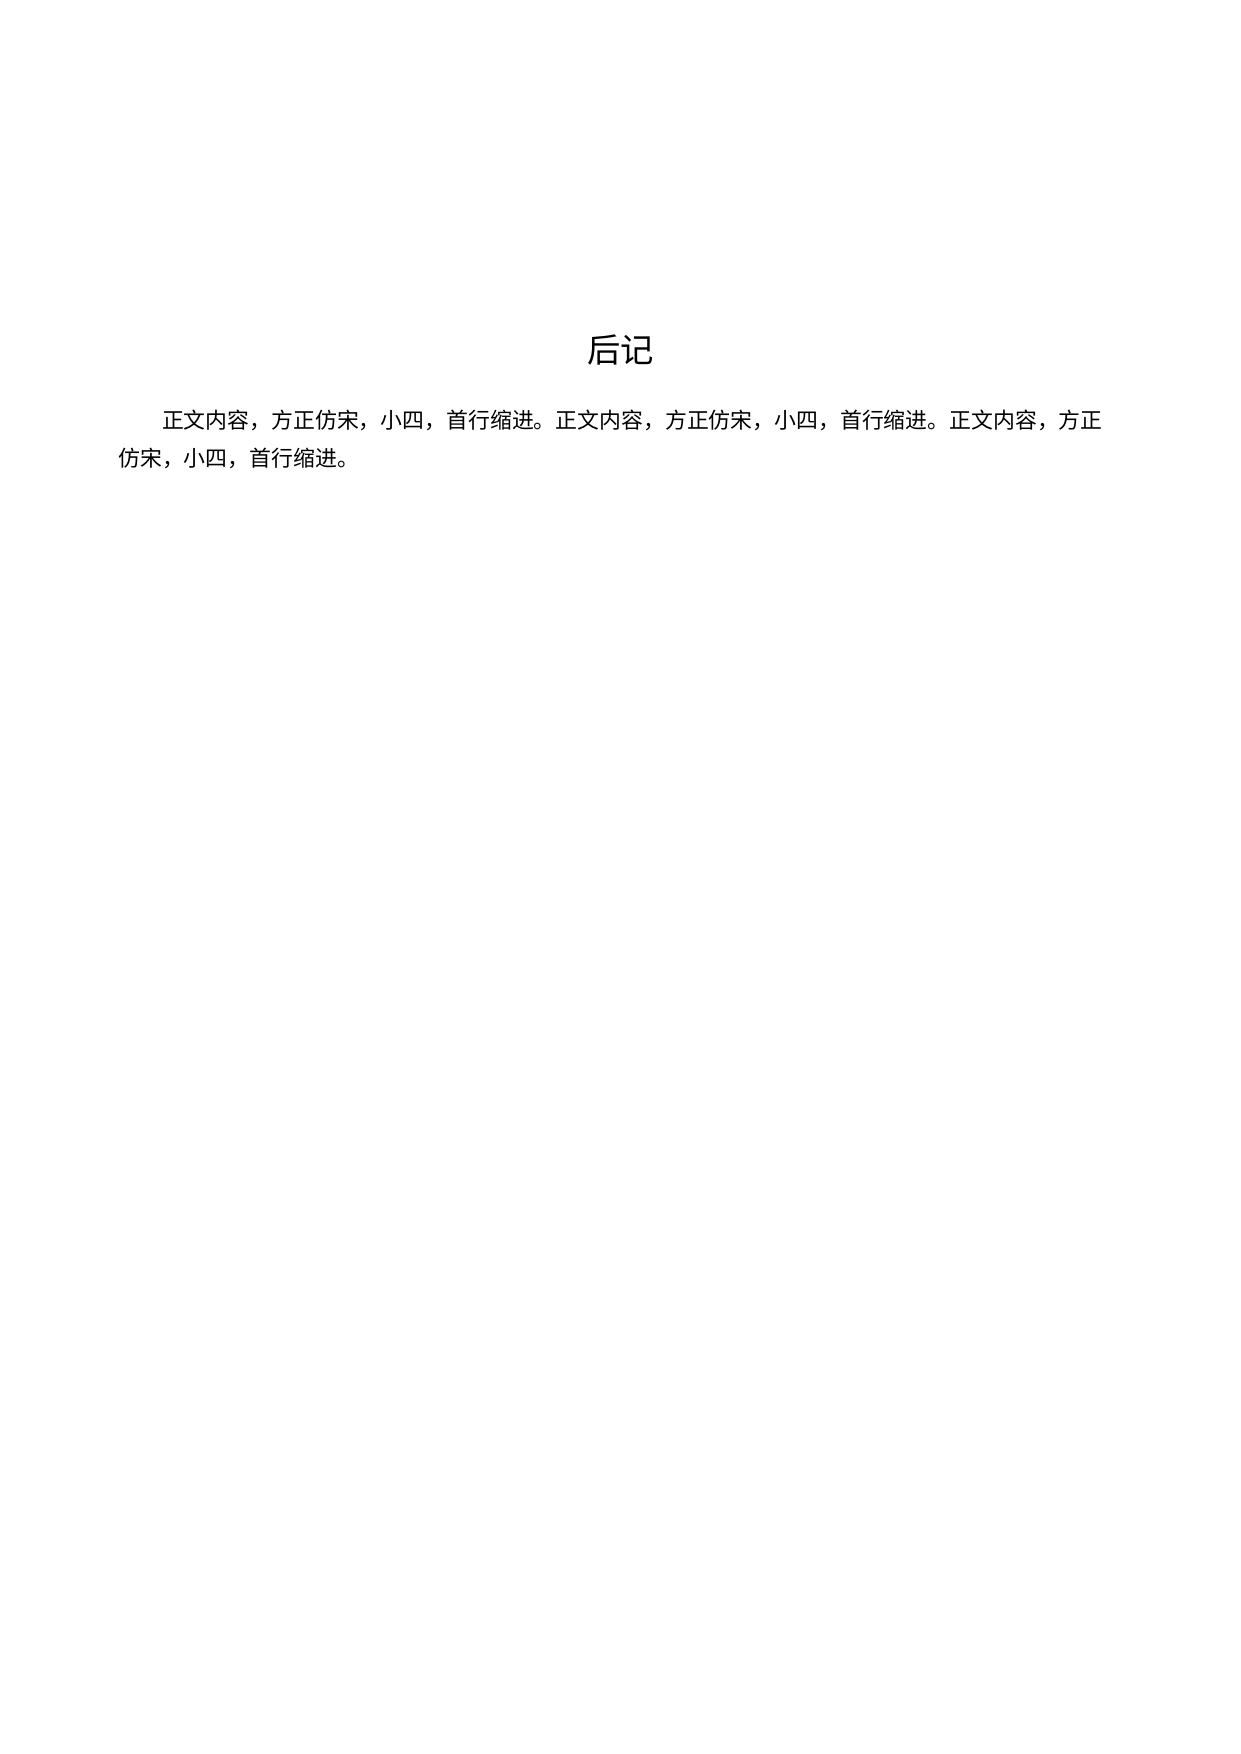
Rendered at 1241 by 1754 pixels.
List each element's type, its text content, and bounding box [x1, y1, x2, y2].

subtitle 后记 [118, 324, 1122, 372]
text 正文内容，方正仿宋，小四，首行缩进。正文内容，方正仿宋，小四，首行缩进。正文内容，方正仿宋，小四，首行缩进。 [118, 403, 1122, 472]
